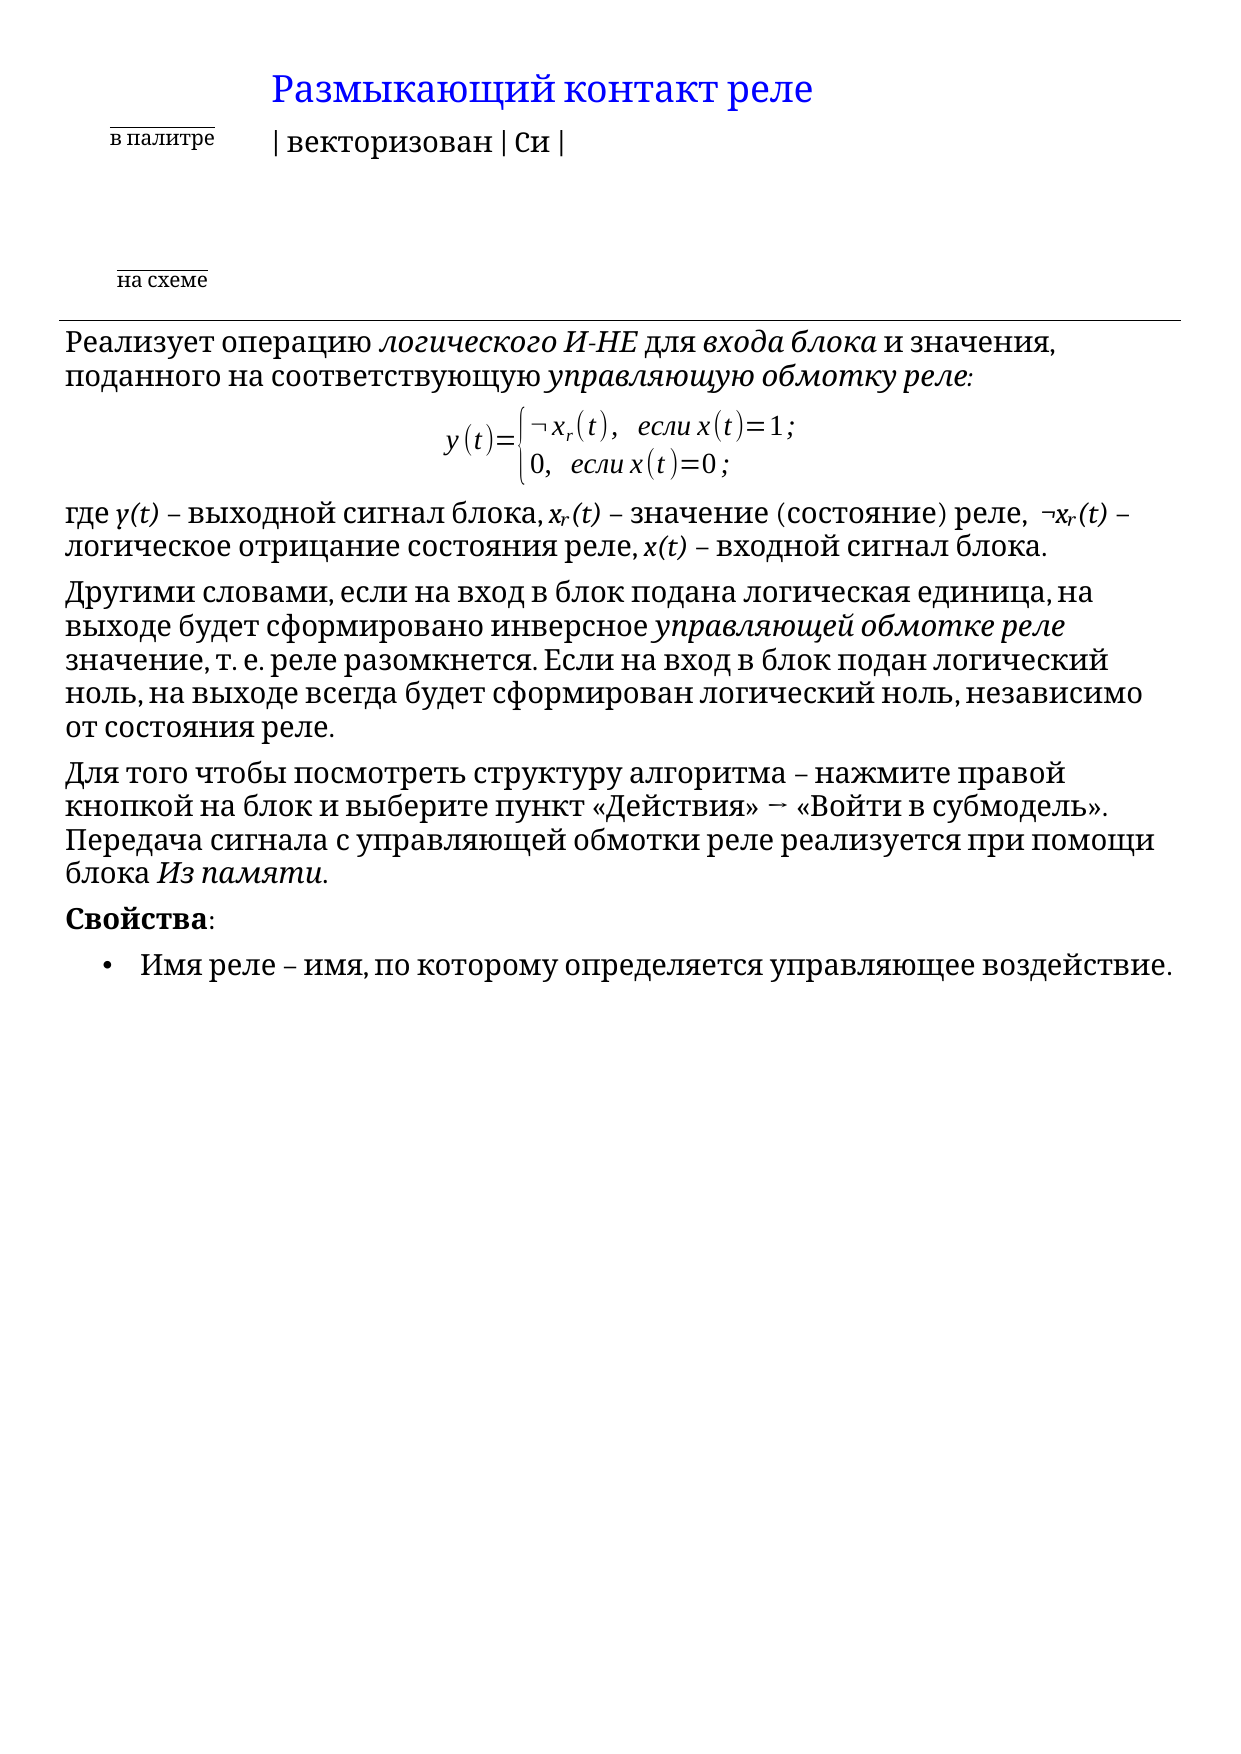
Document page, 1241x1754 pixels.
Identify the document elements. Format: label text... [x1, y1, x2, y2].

table_cell [265, 178, 1181, 263]
table_cell [59, 178, 265, 263]
table_cell на схеме [59, 263, 265, 320]
table_cell [265, 263, 1181, 320]
table_cell в палитре [59, 121, 265, 178]
table_cell Реализует операцию логического И-НЕ для входа блока и значения, поданного на соответствующую управляющую обмотку реле: где y(t) – выходной сигнал блока, xᵣ(t) – значение (состояние) реле, ¬xᵣ(t) – логическое отрицание состояния реле, x(t) – входной сигнал блока. Другими словами, если на вход в блок подана логическая единица, на выходе будет сформировано инверсное управляющей обмотке реле значение, т. е. реле разомкнется. Если на вход в блок подан логический ноль, на выходе всегда будет сформирован логический ноль, независимо от состояния реле. Для того чтобы посмотреть структуру алгоритма – нажмите правой кнопкой на блок и выберите пункт «Действия» → «Войти в субмодель». Передача сигнала с управляющей обмотки реле реализуется при помощи блока Из памяти. Свойства: Имя реле – имя, по которому определяется управляющее воздействие. [59, 321, 1181, 1001]
table_header [59, 59, 265, 121]
table_header Размыкающий контакт реле [265, 59, 1181, 121]
table_cell | векторизован | Cи | [265, 121, 1181, 178]
